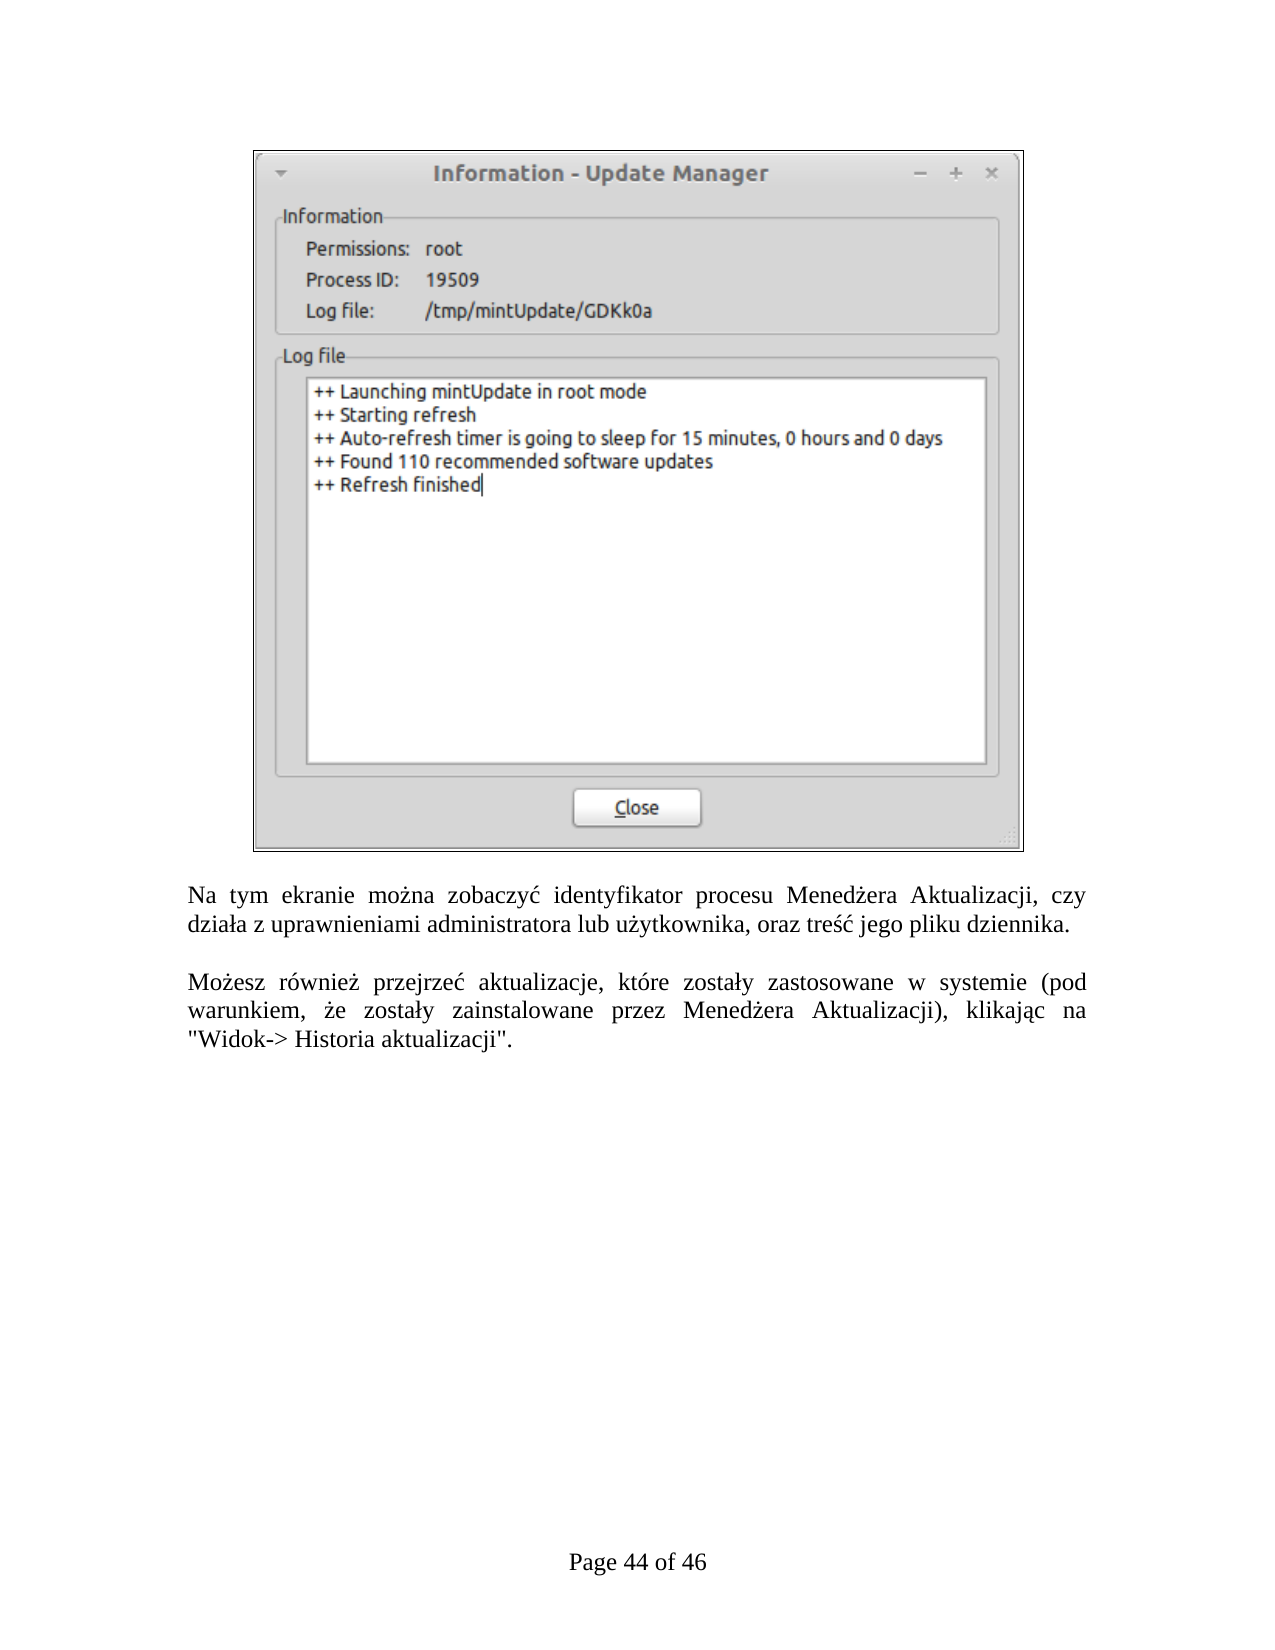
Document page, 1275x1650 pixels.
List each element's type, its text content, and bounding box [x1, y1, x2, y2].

text Możesz również przejrzeć aktualizacje, które zostały zastosowane w systemie (pod warunkiem, że zostały zainstalowane przez Menedżera Aktualizacji), klikając na "Widok-> Historia aktualizacji". [187, 967, 1087, 1053]
picture [255, 153, 1020, 849]
text Na tym ekranie można zobaczyć identyfikator procesu Menedżera Aktualizacji, czy działa z uprawnieniami administratora lub użytkownika, oraz treść jego pliku dziennika. [187, 880, 1087, 938]
